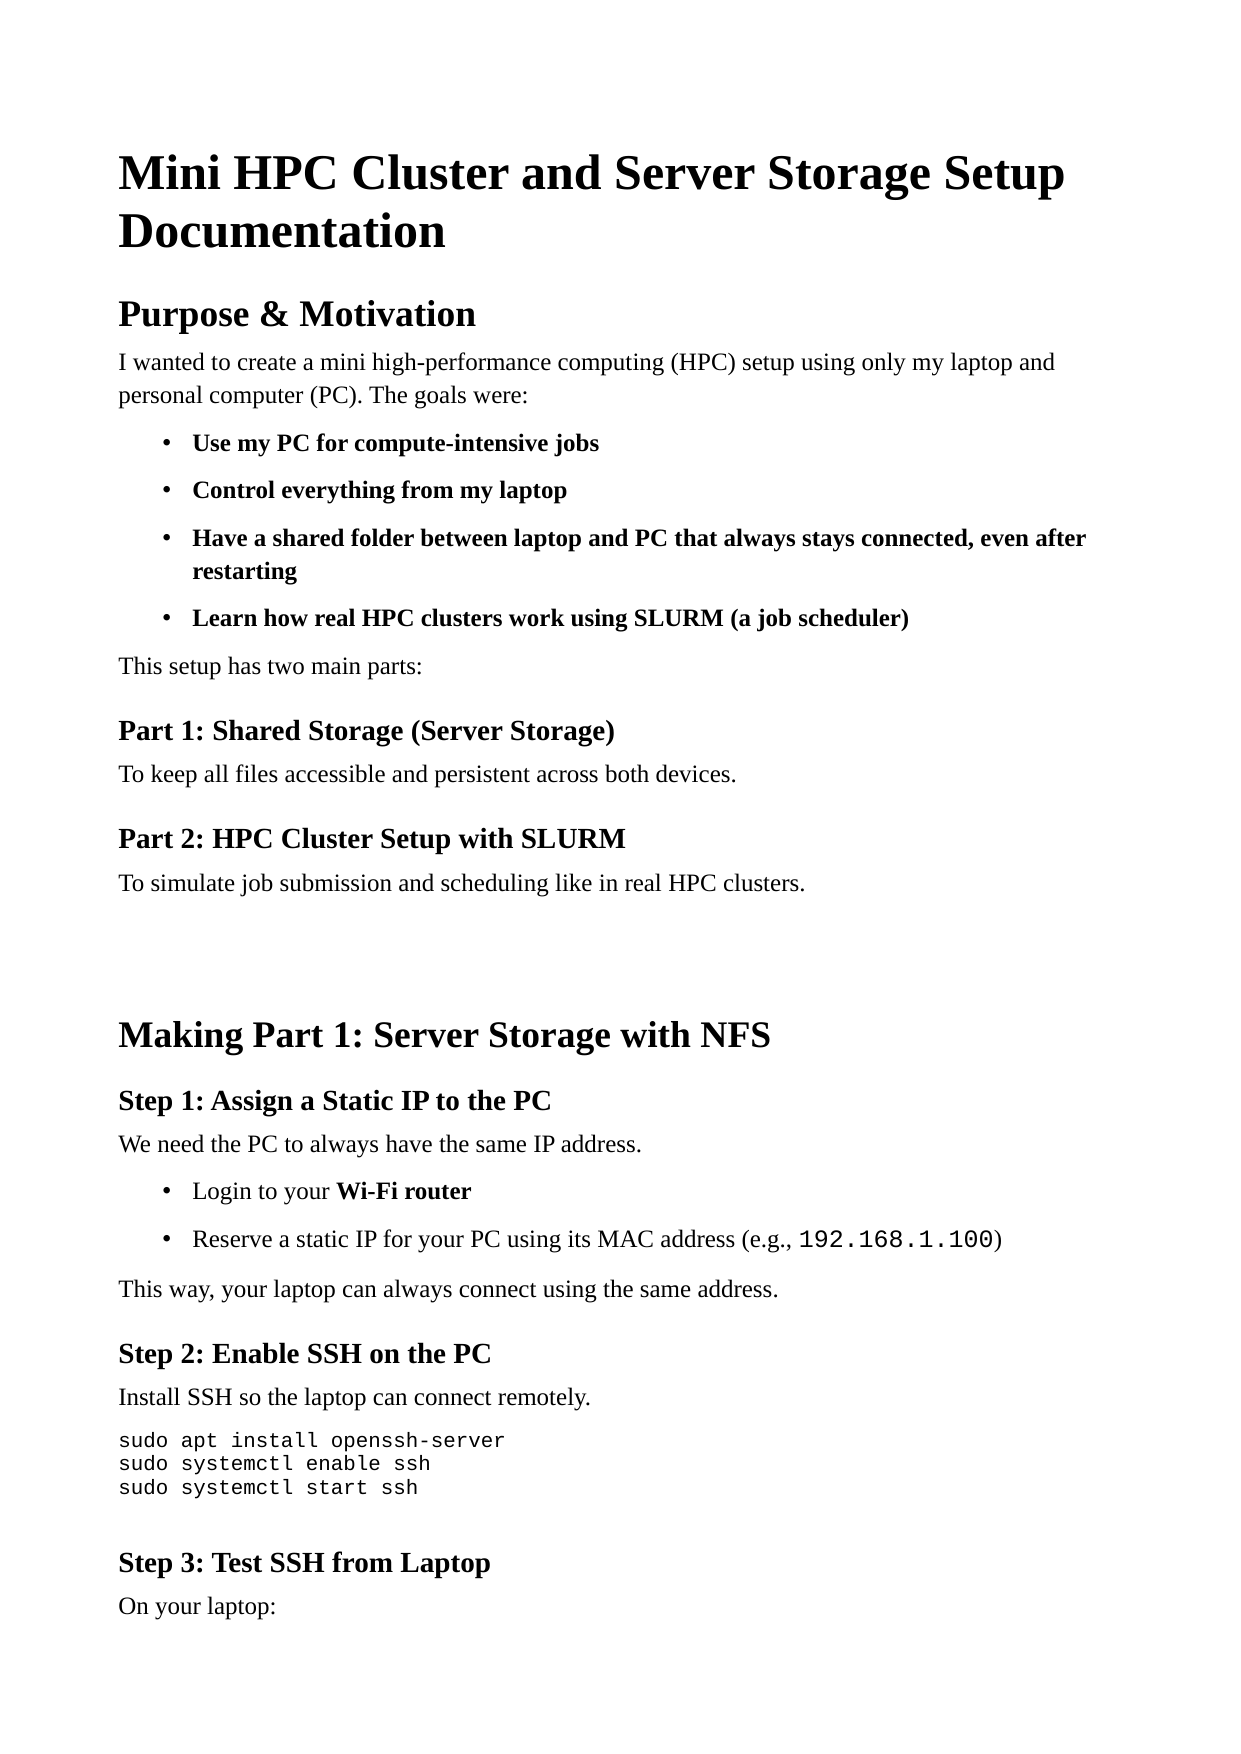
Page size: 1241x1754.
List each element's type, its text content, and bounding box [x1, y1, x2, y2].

text To simulate job submission and scheduling like in real HPC clusters. [118, 868, 1122, 896]
text On your laptop: [118, 1591, 1122, 1619]
text We need the PC to always have the same IP address. [118, 1129, 1122, 1157]
list Use my PC for compute-intensive jobs [162, 428, 1122, 456]
text sudo apt install openssh-server [118, 1430, 1122, 1453]
text This setup has two main parts: [118, 651, 1122, 680]
list Control everything from my laptop [162, 475, 1122, 504]
subtitle Step 3: Test SSH from Laptop [118, 1545, 1122, 1578]
text To keep all files accessible and persistent across both devices. [118, 759, 1122, 788]
text sudo systemctl start ssh [118, 1477, 1122, 1501]
text sudo systemctl enable ssh [118, 1453, 1122, 1477]
subtitle Step 1: Assign a Static IP to the PC [118, 1083, 1122, 1116]
subtitle Making Part 1: Server Storage with NFS [118, 1012, 1122, 1056]
list Have a shared folder between laptop and PC that always stays connected, even after restarting [162, 523, 1122, 585]
subtitle Part 2: HPC Cluster Setup with SLURM [118, 822, 1122, 855]
list Reserve a static IP for your PC using its MAC address (e.g., 192.168.1.100) [162, 1224, 1122, 1255]
subtitle Step 2: Enable SSH on the PC [118, 1336, 1122, 1370]
text Install SSH so the laptop can connect remotely. [118, 1382, 1122, 1411]
subtitle Part 1: Shared Storage (Server Storage) [118, 713, 1122, 747]
list Login to your Wi-Fi router [162, 1176, 1122, 1205]
subtitle Purpose & Motivation [118, 291, 1122, 334]
text This way, your laptop can always connect using the same address. [118, 1274, 1122, 1303]
subtitle Mini HPC Cluster and Server Storage Setup Documentation [118, 143, 1122, 258]
text I wanted to create a mini high-performance computing (HPC) setup using only my laptop and personal computer (PC). The goals were: [118, 347, 1122, 409]
list Learn how real HPC clusters work using SLURM (a job scheduler) [162, 603, 1122, 632]
